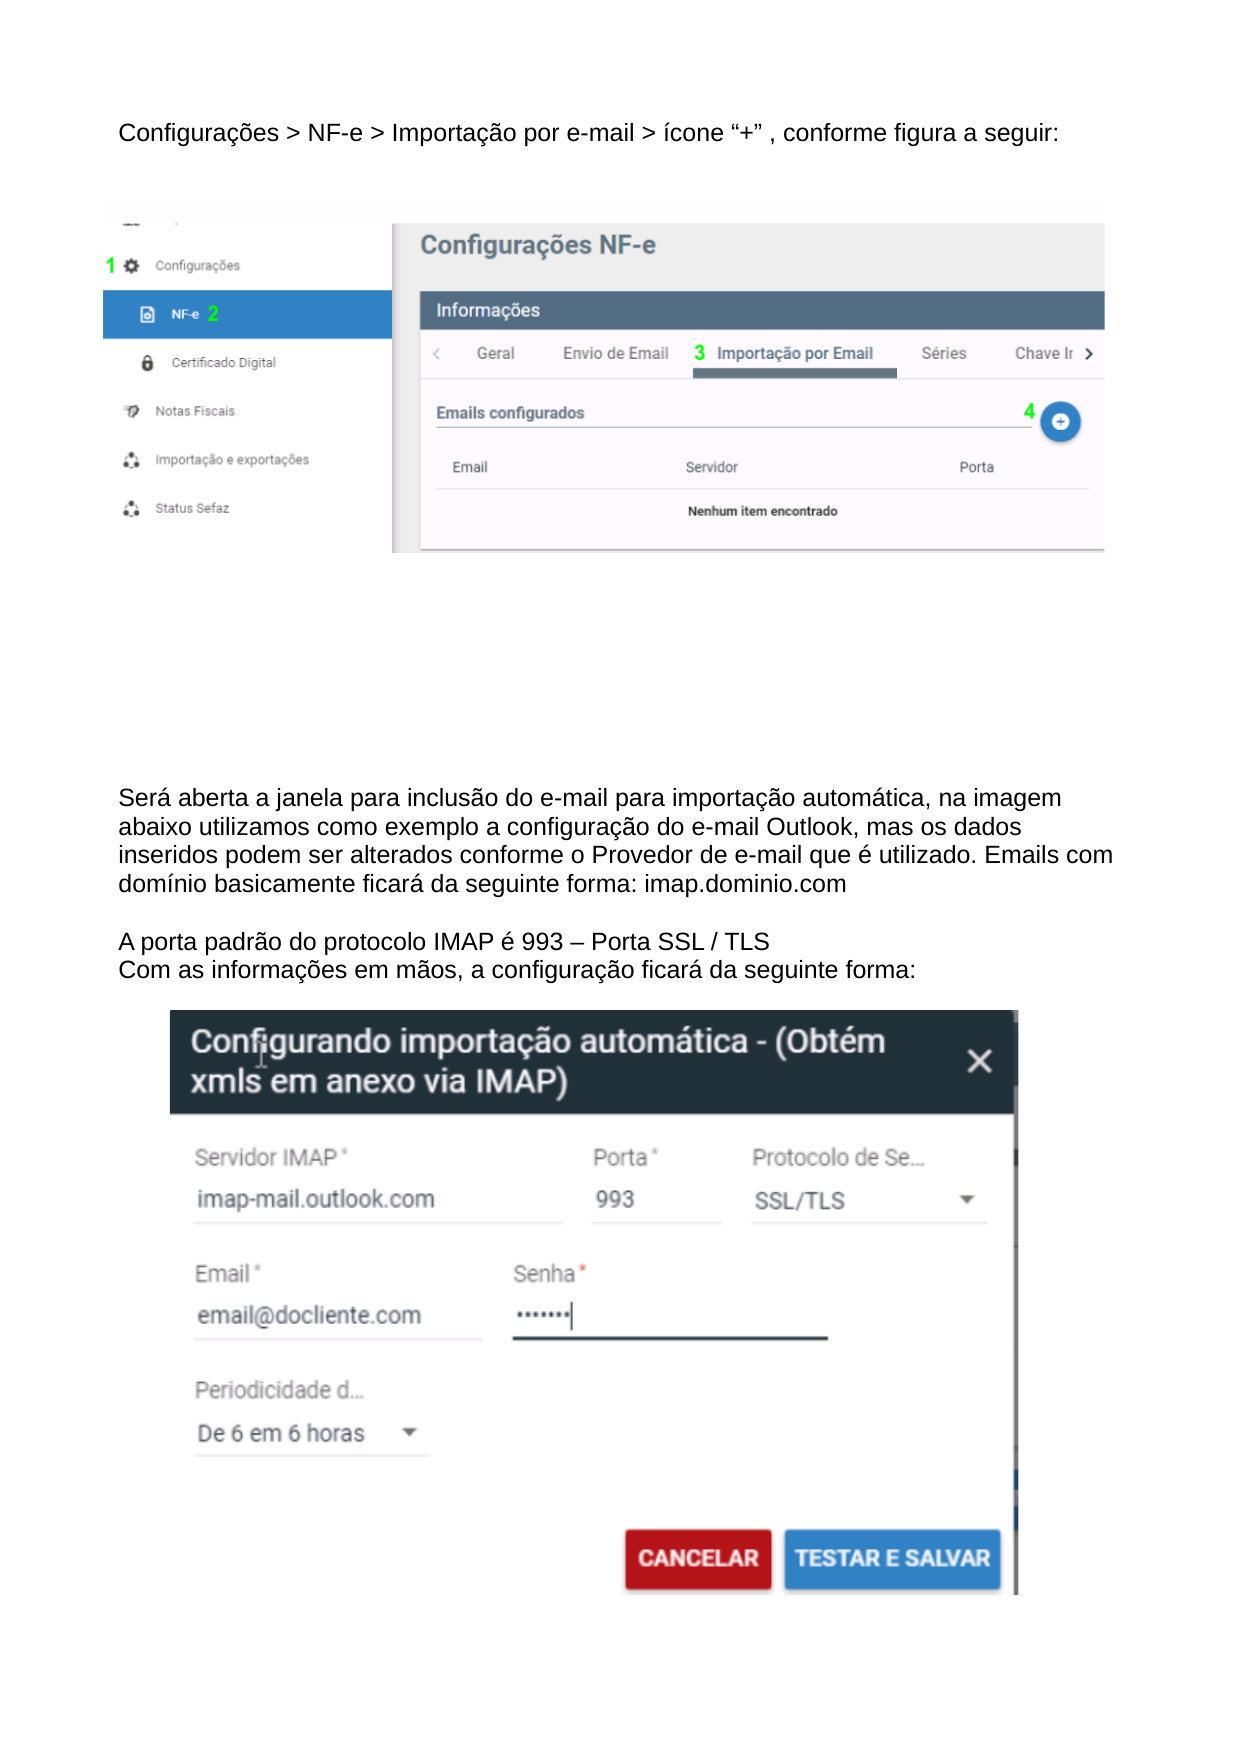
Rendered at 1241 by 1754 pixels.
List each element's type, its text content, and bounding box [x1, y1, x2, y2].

picture [100, 204, 1105, 553]
text Será aberta a janela para inclusão do e-mail para importação automática, na imagem abaixo utilizamos como exemplo a configuração do e-mail Outlook, mas os dados inseridos podem ser alterados conforme o Provedor de e-mail que é utilizado. Emails com domínio basicamente ficará da seguinte forma: imap.dominio.com [118, 783, 1122, 898]
text A porta padrão do protocolo IMAP é 993 – Porta SSL / TLS [118, 926, 1122, 955]
text Configurações > NF-e > Importação por e-mail > ícone “+” , conforme figura a seguir: [118, 118, 1122, 147]
picture [169, 1010, 1019, 1595]
text Com as informações em mãos, a configuração ficará da seguinte forma: [118, 955, 1122, 984]
